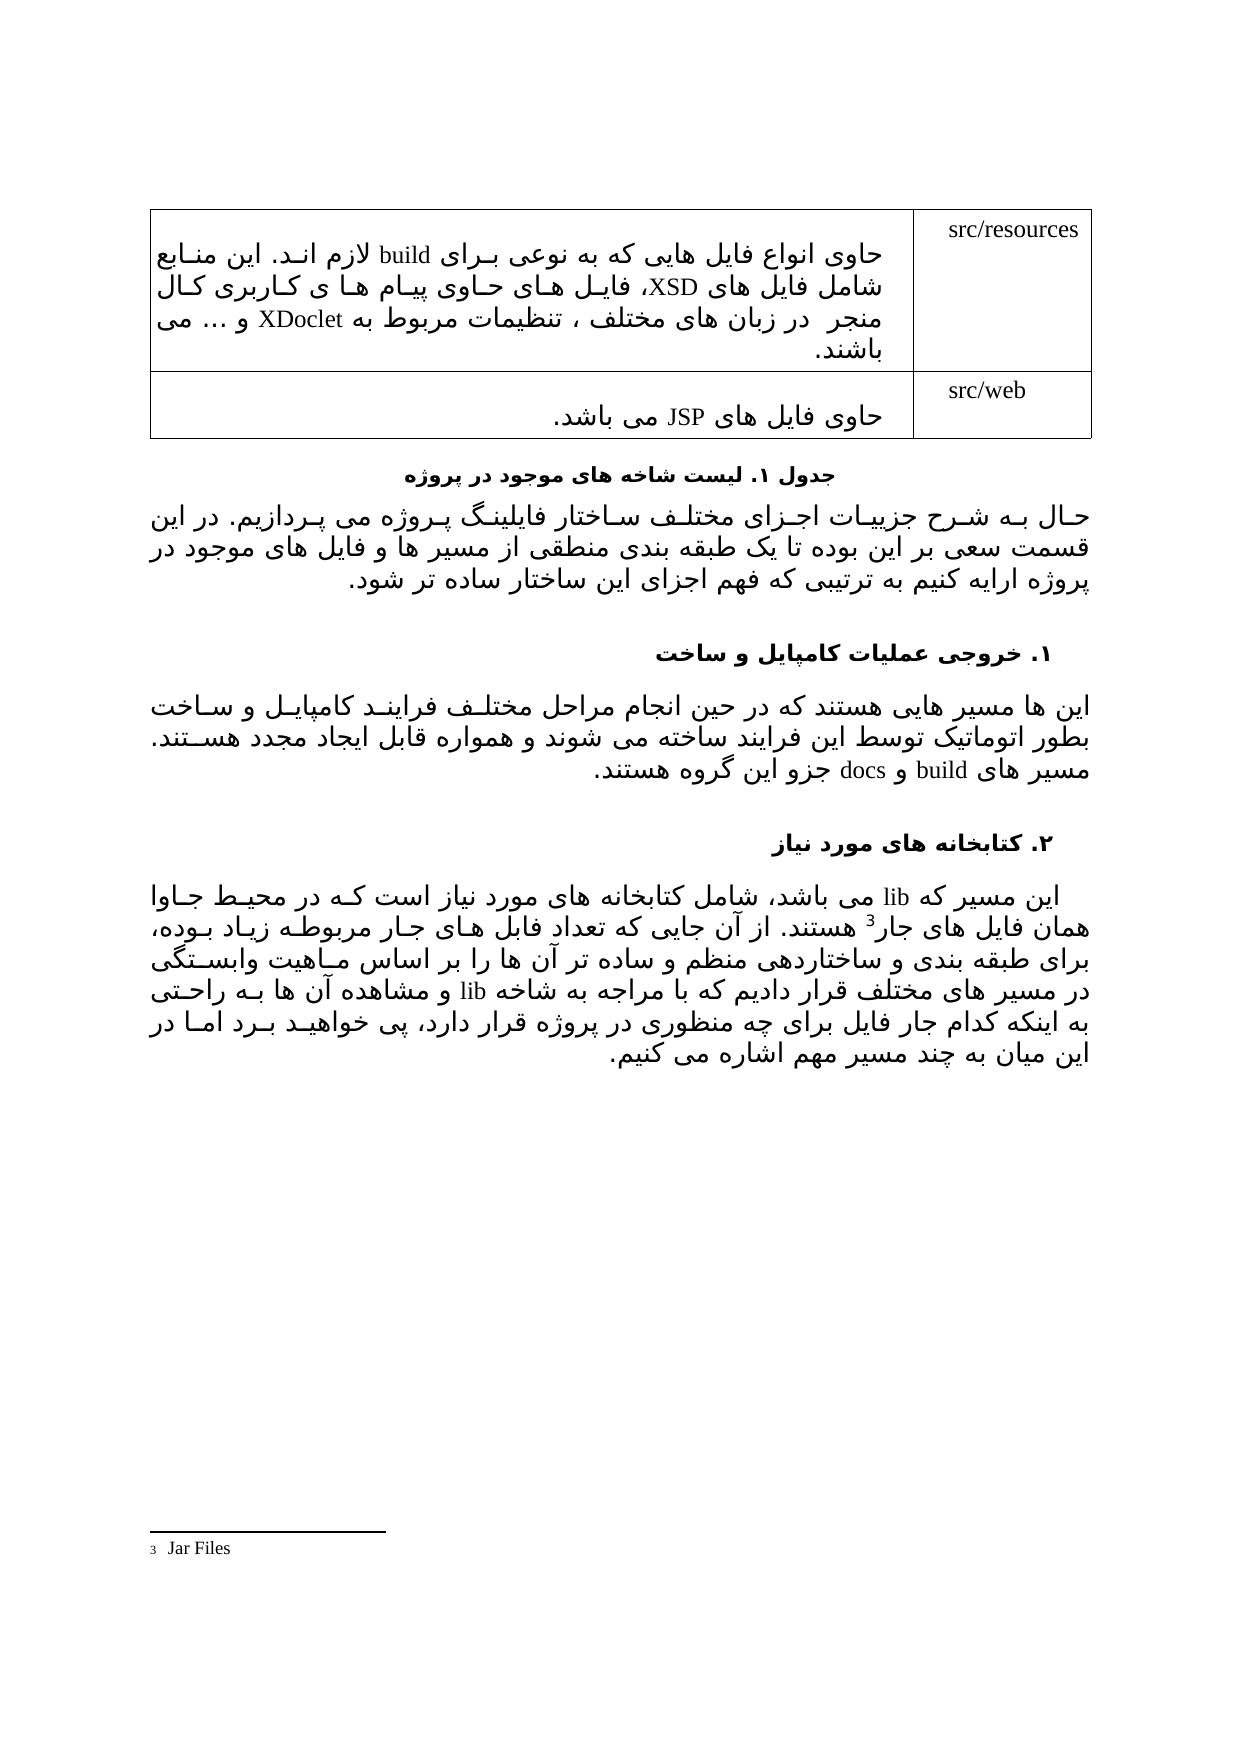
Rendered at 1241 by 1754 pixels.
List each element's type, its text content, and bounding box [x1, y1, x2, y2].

text جدول ۱. لیست شاخه های موجود در پروژه [150, 463, 1091, 487]
table_cell src/resources [914, 210, 1091, 371]
text حال به شرح جزییات اجزای مختلف ساختار فایلینگ پروژه می پردازیم. در این قسمت سعی بر این بوده تا یک طبقه بندی منطقی از مسیر ها و فایل های موجود در پروژه ارايه کنیم به ترتیبی که فهم اجزای این ساختار ساده تر شود. [150, 500, 1091, 594]
text این ها مسیر هایی هستند که در حین انجام مراحل مختلف فرایند کامپایل و ساخت بطور اتوماتیک توسط این فرایند ساخته می شوند و همواره قابل ایجاد مجدد هستند. مسیر های build و docs جزو این گروه هستند. [150, 690, 1091, 784]
table_cell حاوی فایل های JSP می باشد. [151, 372, 913, 438]
subtitle کتابخانه های مورد نیاز [150, 830, 1091, 857]
text این مسیر که lib می باشد، شامل کتابخانه های مورد نیاز است که در محیط جاوا همان فایل های جار هستند. از آن جایی که تعداد فابل های جار مربوطه زیاد بوده، برای طبقه بندی و ساختاردهی منظم و ساده تر آن ها را بر اساس ماهیت وابستگی در مسیر های مختلف قرار دادیم که با مراجه به شاخه lib و مشاهده آن ها به راحتی به اینکه کدام جار فایل برای چه منظوری در پروژه قرار دارد، پی خواهید برد اما در این میان به چند مسیر مهم اشاره می کنیم. [150, 880, 1091, 1069]
text Jar Files [150, 1538, 1091, 1558]
table_cell حاوی انواع فایل هایی که به نوعی برای build لازم اند. این منابع شامل فایل های XSD، فایل های حاوی پیام ها ی کاربری کال منجر در زبان های مختلف ، تنظیمات مربوط به XDoclet و ... می باشند. [151, 210, 913, 371]
table_cell src/web [914, 372, 1091, 438]
subtitle خروجی عملیات کامپایل و ساخت [150, 640, 1091, 667]
